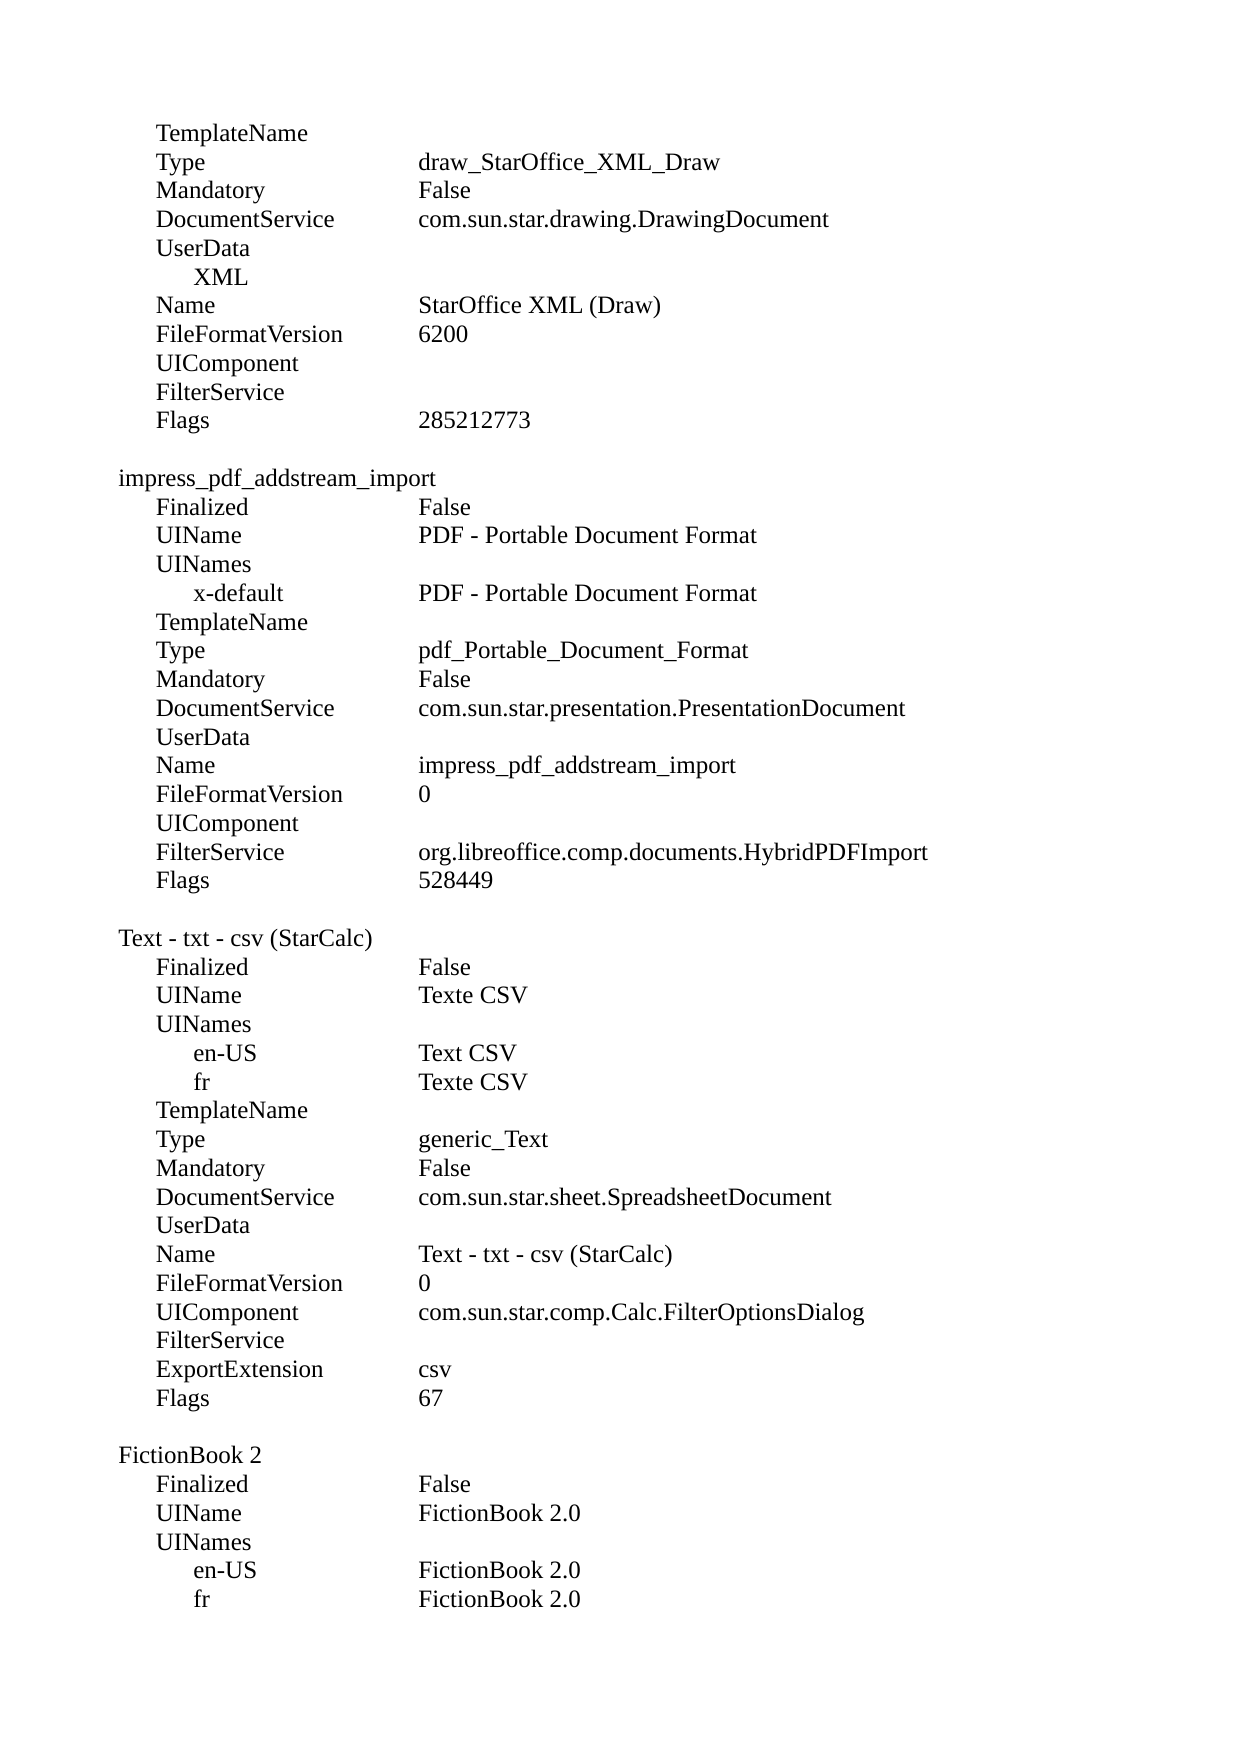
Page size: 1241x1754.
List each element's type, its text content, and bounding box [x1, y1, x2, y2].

text TemplateName Type draw_StarOffice_XML_Draw Mandatory False DocumentService com.sun.star.drawing.DrawingDocument UserData XML Name StarOffice XML (Draw) FileFormatVersion 6200 UIComponent FilterService Flags 285212773 [118, 118, 1122, 434]
text Text - txt - csv (StarCalc) Finalized False UIName Texte CSV UINames en-US Text CSV fr Texte CSV TemplateName Type generic_Text Mandatory False DocumentService com.sun.star.sheet.SpreadsheetDocument UserData Name Text - txt - csv (StarCalc) FileFormatVersion 0 UIComponent com.sun.star.comp.Calc.FilterOptionsDialog FilterService ExportExtension csv Flags 67 [118, 923, 1122, 1412]
text FictionBook 2 Finalized False UIName FictionBook 2.0 UINames en-US FictionBook 2.0 fr FictionBook 2.0 [118, 1441, 1122, 1613]
text impress_pdf_addstream_import Finalized False UIName PDF - Portable Document Format UINames x-default PDF - Portable Document Format TemplateName Type pdf_Portable_Document_Format Mandatory False DocumentService com.sun.star.presentation.PresentationDocument UserData Name impress_pdf_addstream_import FileFormatVersion 0 UIComponent FilterService org.libreoffice.comp.documents.HybridPDFImport Flags 528449 [118, 463, 1122, 894]
